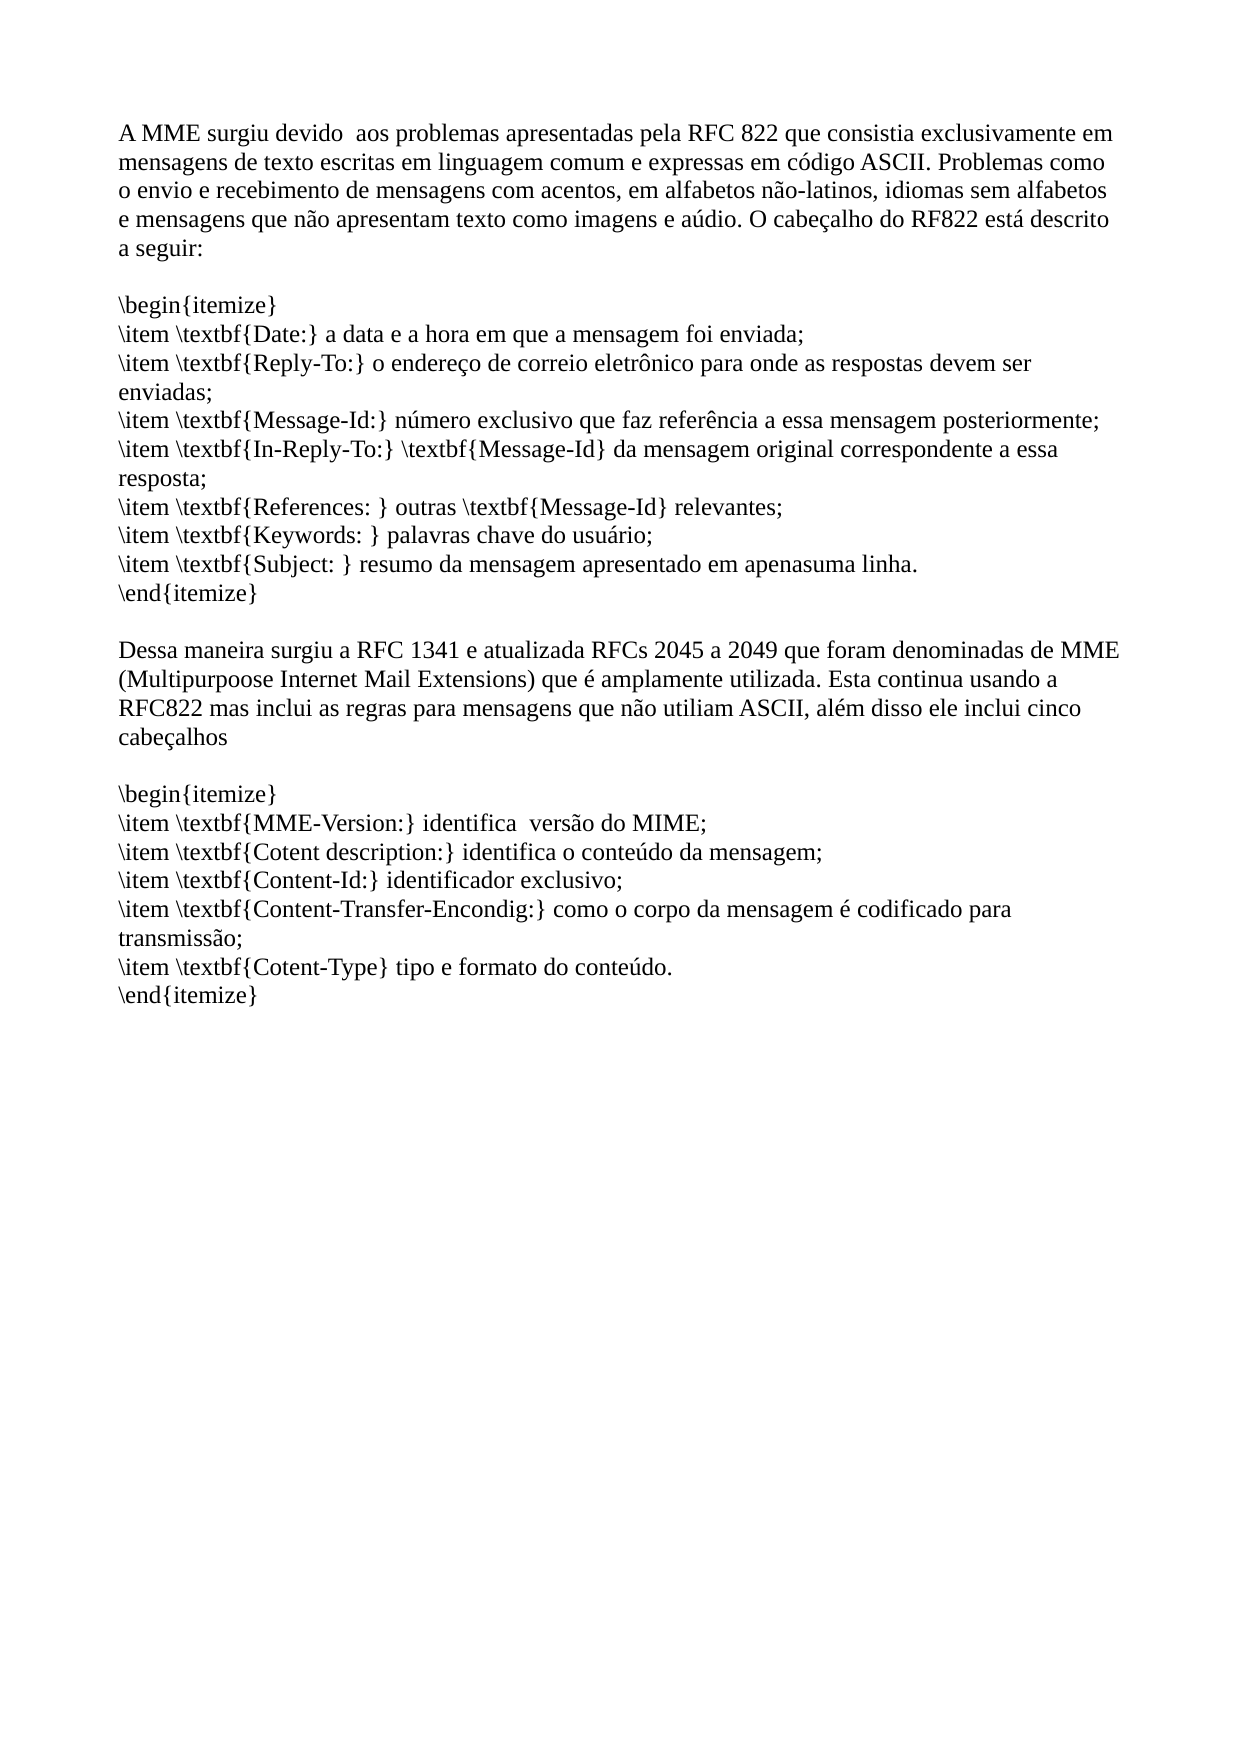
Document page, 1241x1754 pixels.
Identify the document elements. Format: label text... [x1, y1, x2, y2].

text \item \textbf{Content-Transfer-Encondig:} como o corpo da mensagem é codificado para transmissão; [118, 894, 1122, 952]
text \item \textbf{In-Reply-To:} \textbf{Message-Id} da mensagem original correspondente a essa resposta; [118, 434, 1122, 492]
text \begin{itemize} [118, 291, 1122, 319]
text \end{itemize} [118, 578, 1122, 607]
text \item \textbf{Date:} a data e a hora em que a mensagem foi enviada; [118, 319, 1122, 348]
text \item \textbf{Cotent description:} identifica o conteúdo da mensagem; [118, 837, 1122, 866]
text \item \textbf{Subject: } resumo da mensagem apresentado em apenasuma linha. [118, 549, 1122, 578]
text \item \textbf{References: } outras \textbf{Message-Id} relevantes; [118, 492, 1122, 521]
text \item \textbf{Keywords: } palavras chave do usuário; [118, 521, 1122, 549]
text \item \textbf{Reply-To:} o endereço de correio eletrônico para onde as respostas devem ser enviadas; [118, 348, 1122, 406]
text \item \textbf{Cotent-Type} tipo e formato do conteúdo. [118, 952, 1122, 981]
text \item \textbf{MME-Version:} identifica versão do MIME; [118, 808, 1122, 837]
text \item \textbf{Message-Id:} número exclusivo que faz referência a essa mensagem posteriormente; [118, 406, 1122, 434]
text Dessa maneira surgiu a RFC 1341 e atualizada RFCs 2045 a 2049 que foram denominadas de MME (Multipurpoose Internet Mail Extensions) que é amplamente utilizada. Esta continua usando a RFC822 mas inclui as regras para mensagens que não utiliam ASCII, além disso ele inclui cinco cabeçalhos [118, 636, 1122, 751]
text \item \textbf{Content-Id:} identificador exclusivo; [118, 866, 1122, 894]
text \end{itemize} [118, 981, 1122, 1009]
text \begin{itemize} [118, 779, 1122, 808]
text A MME surgiu devido aos problemas apresentadas pela RFC 822 que consistia exclusivamente em mensagens de texto escritas em linguagem comum e expressas em código ASCII. Problemas como o envio e recebimento de mensagens com acentos, em alfabetos não-latinos, idiomas sem alfabetos e mensagens que não apresentam texto como imagens e aúdio. O cabeçalho do RF822 está descrito a seguir: [118, 118, 1122, 262]
